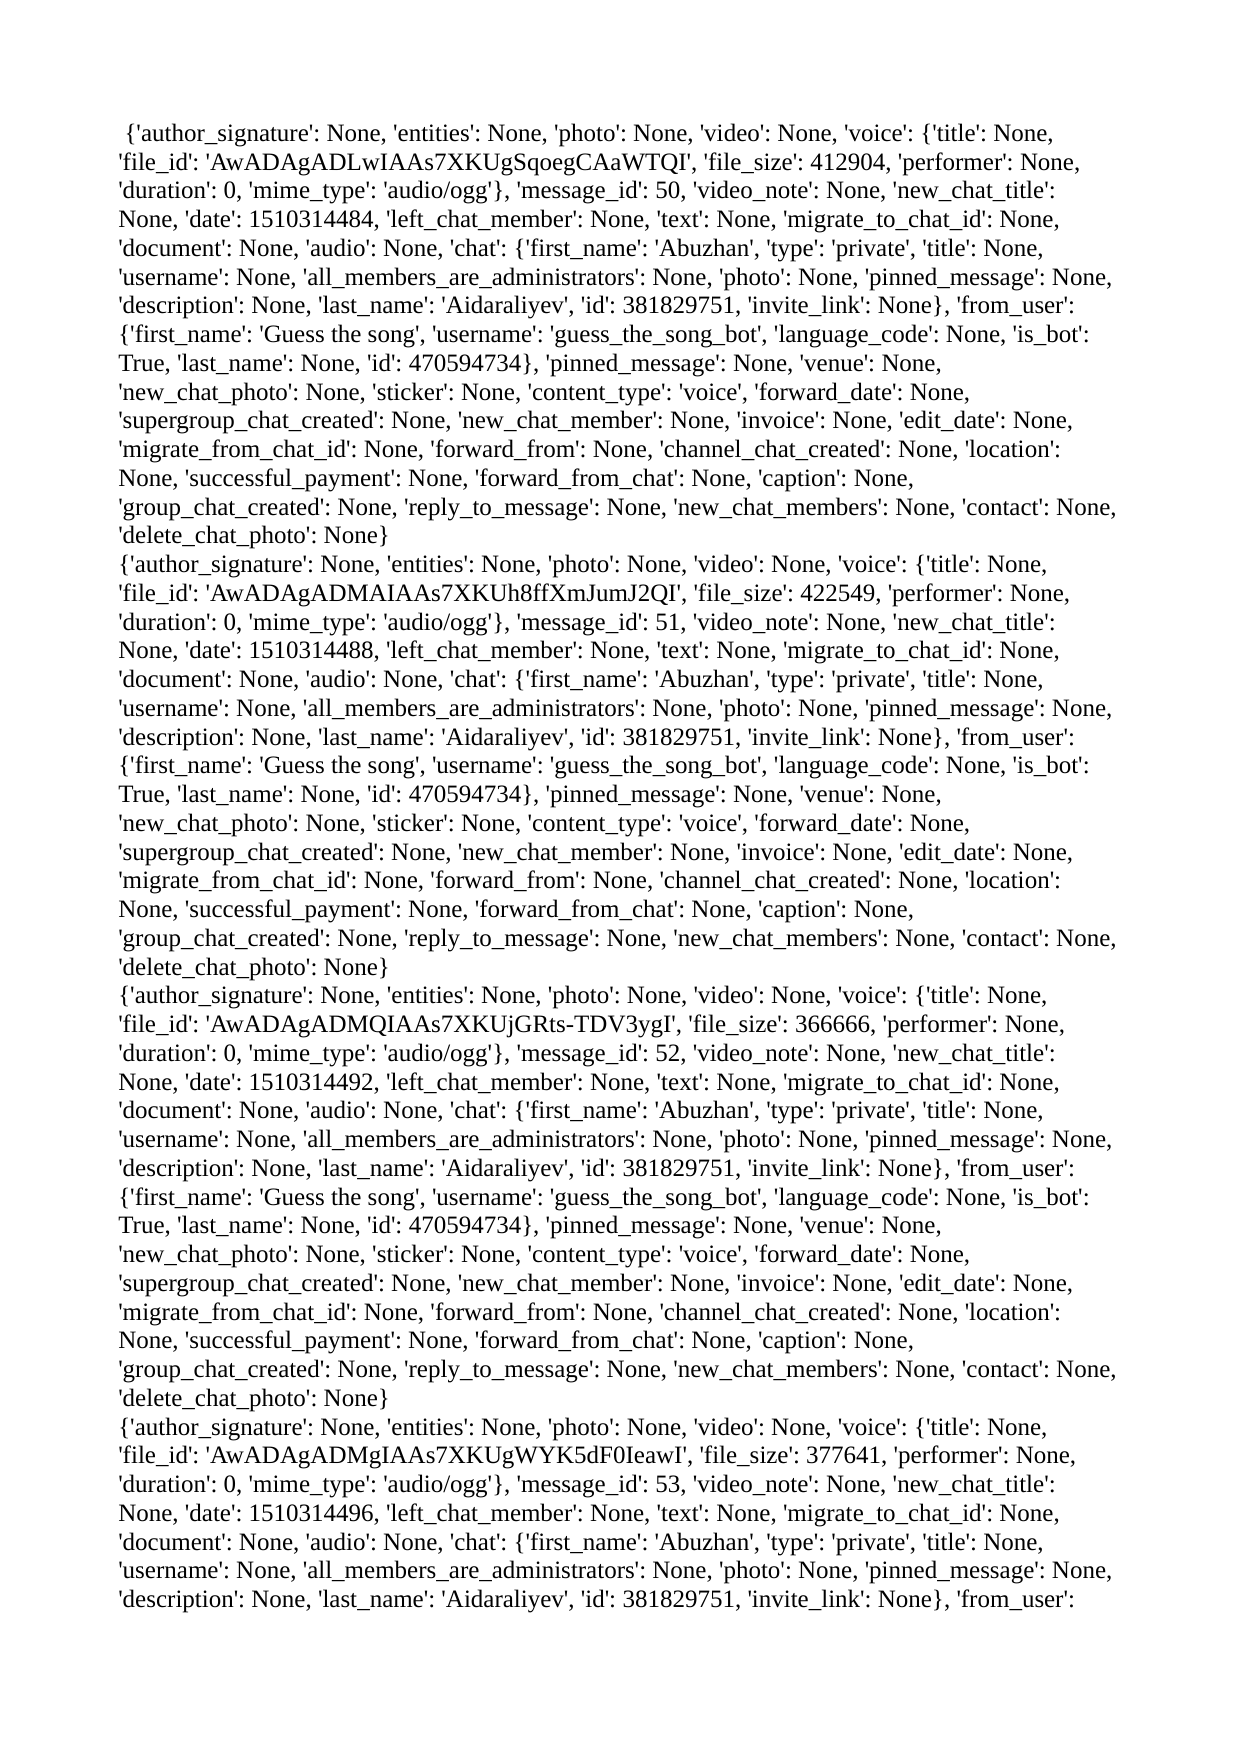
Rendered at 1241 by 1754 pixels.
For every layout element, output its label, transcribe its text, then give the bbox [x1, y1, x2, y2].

text {'author_signature': None, 'entities': None, 'photo': None, 'video': None, 'voice': {'title': None, 'file_id': 'AwADAgADMQIAAs7XKUjGRts-TDV3ygI', 'file_size': 366666, 'performer': None, 'duration': 0, 'mime_type': 'audio/ogg'}, 'message_id': 52, 'video_note': None, 'new_chat_title': None, 'date': 1510314492, 'left_chat_member': None, 'text': None, 'migrate_to_chat_id': None, 'document': None, 'audio': None, 'chat': {'first_name': 'Abuzhan', 'type': 'private', 'title': None, 'username': None, 'all_members_are_administrators': None, 'photo': None, 'pinned_message': None, 'description': None, 'last_name': 'Aidaraliyev', 'id': 381829751, 'invite_link': None}, 'from_user': {'first_name': 'Guess the song', 'username': 'guess_the_song_bot', 'language_code': None, 'is_bot': True, 'last_name': None, 'id': 470594734}, 'pinned_message': None, 'venue': None, 'new_chat_photo': None, 'sticker': None, 'content_type': 'voice', 'forward_date': None, 'supergroup_chat_created': None, 'new_chat_member': None, 'invoice': None, 'edit_date': None, 'migrate_from_chat_id': None, 'forward_from': None, 'channel_chat_created': None, 'location': None, 'successful_payment': None, 'forward_from_chat': None, 'caption': None, 'group_chat_created': None, 'reply_to_message': None, 'new_chat_members': None, 'contact': None, 'delete_chat_photo': None} [118, 981, 1122, 1412]
text {'author_signature': None, 'entities': None, 'photo': None, 'video': None, 'voice': {'title': None, 'file_id': 'AwADAgADLwIAAs7XKUgSqoegCAaWTQI', 'file_size': 412904, 'performer': None, 'duration': 0, 'mime_type': 'audio/ogg'}, 'message_id': 50, 'video_note': None, 'new_chat_title': None, 'date': 1510314484, 'left_chat_member': None, 'text': None, 'migrate_to_chat_id': None, 'document': None, 'audio': None, 'chat': {'first_name': 'Abuzhan', 'type': 'private', 'title': None, 'username': None, 'all_members_are_administrators': None, 'photo': None, 'pinned_message': None, 'description': None, 'last_name': 'Aidaraliyev', 'id': 381829751, 'invite_link': None}, 'from_user': {'first_name': 'Guess the song', 'username': 'guess_the_song_bot', 'language_code': None, 'is_bot': True, 'last_name': None, 'id': 470594734}, 'pinned_message': None, 'venue': None, 'new_chat_photo': None, 'sticker': None, 'content_type': 'voice', 'forward_date': None, 'supergroup_chat_created': None, 'new_chat_member': None, 'invoice': None, 'edit_date': None, 'migrate_from_chat_id': None, 'forward_from': None, 'channel_chat_created': None, 'location': None, 'successful_payment': None, 'forward_from_chat': None, 'caption': None, 'group_chat_created': None, 'reply_to_message': None, 'new_chat_members': None, 'contact': None, 'delete_chat_photo': None} [118, 118, 1122, 549]
text {'author_signature': None, 'entities': None, 'photo': None, 'video': None, 'voice': {'title': None, 'file_id': 'AwADAgADMAIAAs7XKUh8ffXmJumJ2QI', 'file_size': 422549, 'performer': None, 'duration': 0, 'mime_type': 'audio/ogg'}, 'message_id': 51, 'video_note': None, 'new_chat_title': None, 'date': 1510314488, 'left_chat_member': None, 'text': None, 'migrate_to_chat_id': None, 'document': None, 'audio': None, 'chat': {'first_name': 'Abuzhan', 'type': 'private', 'title': None, 'username': None, 'all_members_are_administrators': None, 'photo': None, 'pinned_message': None, 'description': None, 'last_name': 'Aidaraliyev', 'id': 381829751, 'invite_link': None}, 'from_user': {'first_name': 'Guess the song', 'username': 'guess_the_song_bot', 'language_code': None, 'is_bot': True, 'last_name': None, 'id': 470594734}, 'pinned_message': None, 'venue': None, 'new_chat_photo': None, 'sticker': None, 'content_type': 'voice', 'forward_date': None, 'supergroup_chat_created': None, 'new_chat_member': None, 'invoice': None, 'edit_date': None, 'migrate_from_chat_id': None, 'forward_from': None, 'channel_chat_created': None, 'location': None, 'successful_payment': None, 'forward_from_chat': None, 'caption': None, 'group_chat_created': None, 'reply_to_message': None, 'new_chat_members': None, 'contact': None, 'delete_chat_photo': None} [118, 549, 1122, 981]
text {'author_signature': None, 'entities': None, 'photo': None, 'video': None, 'voice': {'title': None, 'file_id': 'AwADAgADMgIAAs7XKUgWYK5dF0IeawI', 'file_size': 377641, 'performer': None, 'duration': 0, 'mime_type': 'audio/ogg'}, 'message_id': 53, 'video_note': None, 'new_chat_title': None, 'date': 1510314496, 'left_chat_member': None, 'text': None, 'migrate_to_chat_id': None, 'document': None, 'audio': None, 'chat': {'first_name': 'Abuzhan', 'type': 'private', 'title': None, 'username': None, 'all_members_are_administrators': None, 'photo': None, 'pinned_message': None, 'description': None, 'last_name': 'Aidaraliyev', 'id': 381829751, 'invite_link': None}, 'from_user': [118, 1412, 1122, 1613]
